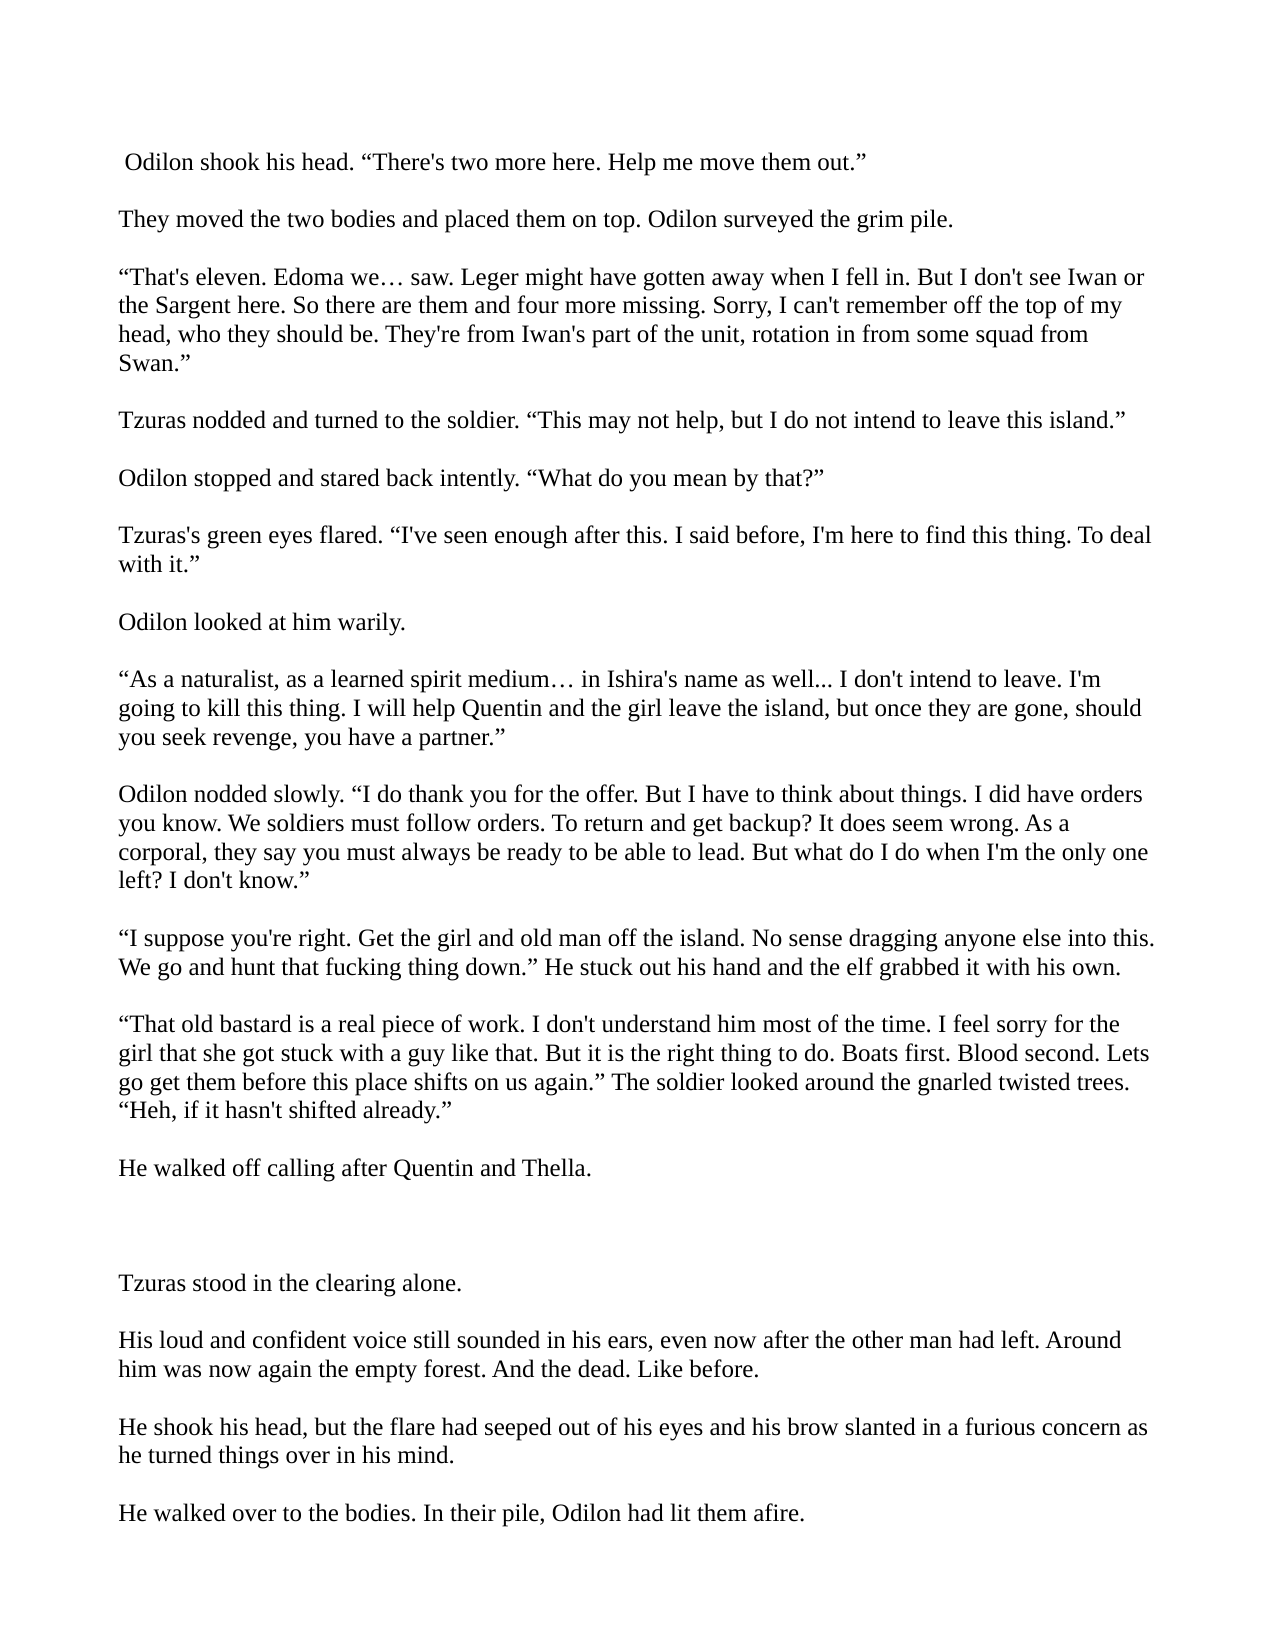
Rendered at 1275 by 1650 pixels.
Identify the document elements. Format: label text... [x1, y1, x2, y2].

text Tzuras nodded and turned to the soldier. “This may not help, but I do not intend to leave this island.” [118, 406, 1157, 434]
text Tzuras's green eyes flared. “I've seen enough after this. I said before, I'm here to find this thing. To deal with it.” [118, 521, 1157, 578]
text He walked over to the bodies. In their pile, Odilon had lit them afire. [118, 1498, 1157, 1527]
text Odilon shook his head. “There's two more here. Help me move them out.” [118, 147, 1157, 176]
text “That old bastard is a real piece of work. I don't understand him most of the time. I feel sorry for the girl that she got stuck with a guy like that. But it is the right thing to do. Boats first. Blood second. Lets go get them before this place shifts on us again.” The soldier looked around the gnarled twisted trees. “Heh, if it hasn't shifted already.” [118, 1009, 1157, 1124]
text Tzuras stood in the clearing alone. [118, 1268, 1157, 1297]
text “I suppose you're right. Get the girl and old man off the island. No sense dragging anyone else into this. We go and hunt that fucking thing down.” He stuck out his hand and the elf grabbed it with his own. [118, 923, 1157, 981]
text They moved the two bodies and placed them on top. Odilon surveyed the grim pile. [118, 204, 1157, 233]
text Odilon looked at him warily. [118, 607, 1157, 636]
text Odilon stopped and stared back intently. “What do you mean by that?” [118, 463, 1157, 492]
text Odilon nodded slowly. “I do thank you for the offer. But I have to think about things. I did have orders you know. We soldiers must follow orders. To return and get backup? It does seem wrong. As a corporal, they say you must always be ready to be able to lead. But what do I do when I'm the only one left? I don't know.” [118, 779, 1157, 894]
text “That's eleven. Edoma we… saw. Leger might have gotten away when I fell in. But I don't see Iwan or the Sargent here. So there are them and four more missing. Sorry, I can't remember off the top of my head, who they should be. They're from Iwan's part of the unit, rotation in from some squad from Swan.” [118, 262, 1157, 377]
text He walked off calling after Quentin and Thella. [118, 1153, 1157, 1182]
text “As a naturalist, as a learned spirit medium… in Ishira's name as well... I don't intend to leave. I'm going to kill this thing. I will help Quentin and the girl leave the island, but once they are gone, should you seek revenge, you have a partner.” [118, 664, 1157, 751]
text His loud and confident voice still sounded in his ears, even now after the other man had left. Around him was now again the empty forest. And the dead. Like before. [118, 1326, 1157, 1383]
text He shook his head, but the flare had seeped out of his eyes and his brow slanted in a furious concern as he turned things over in his mind. [118, 1412, 1157, 1469]
